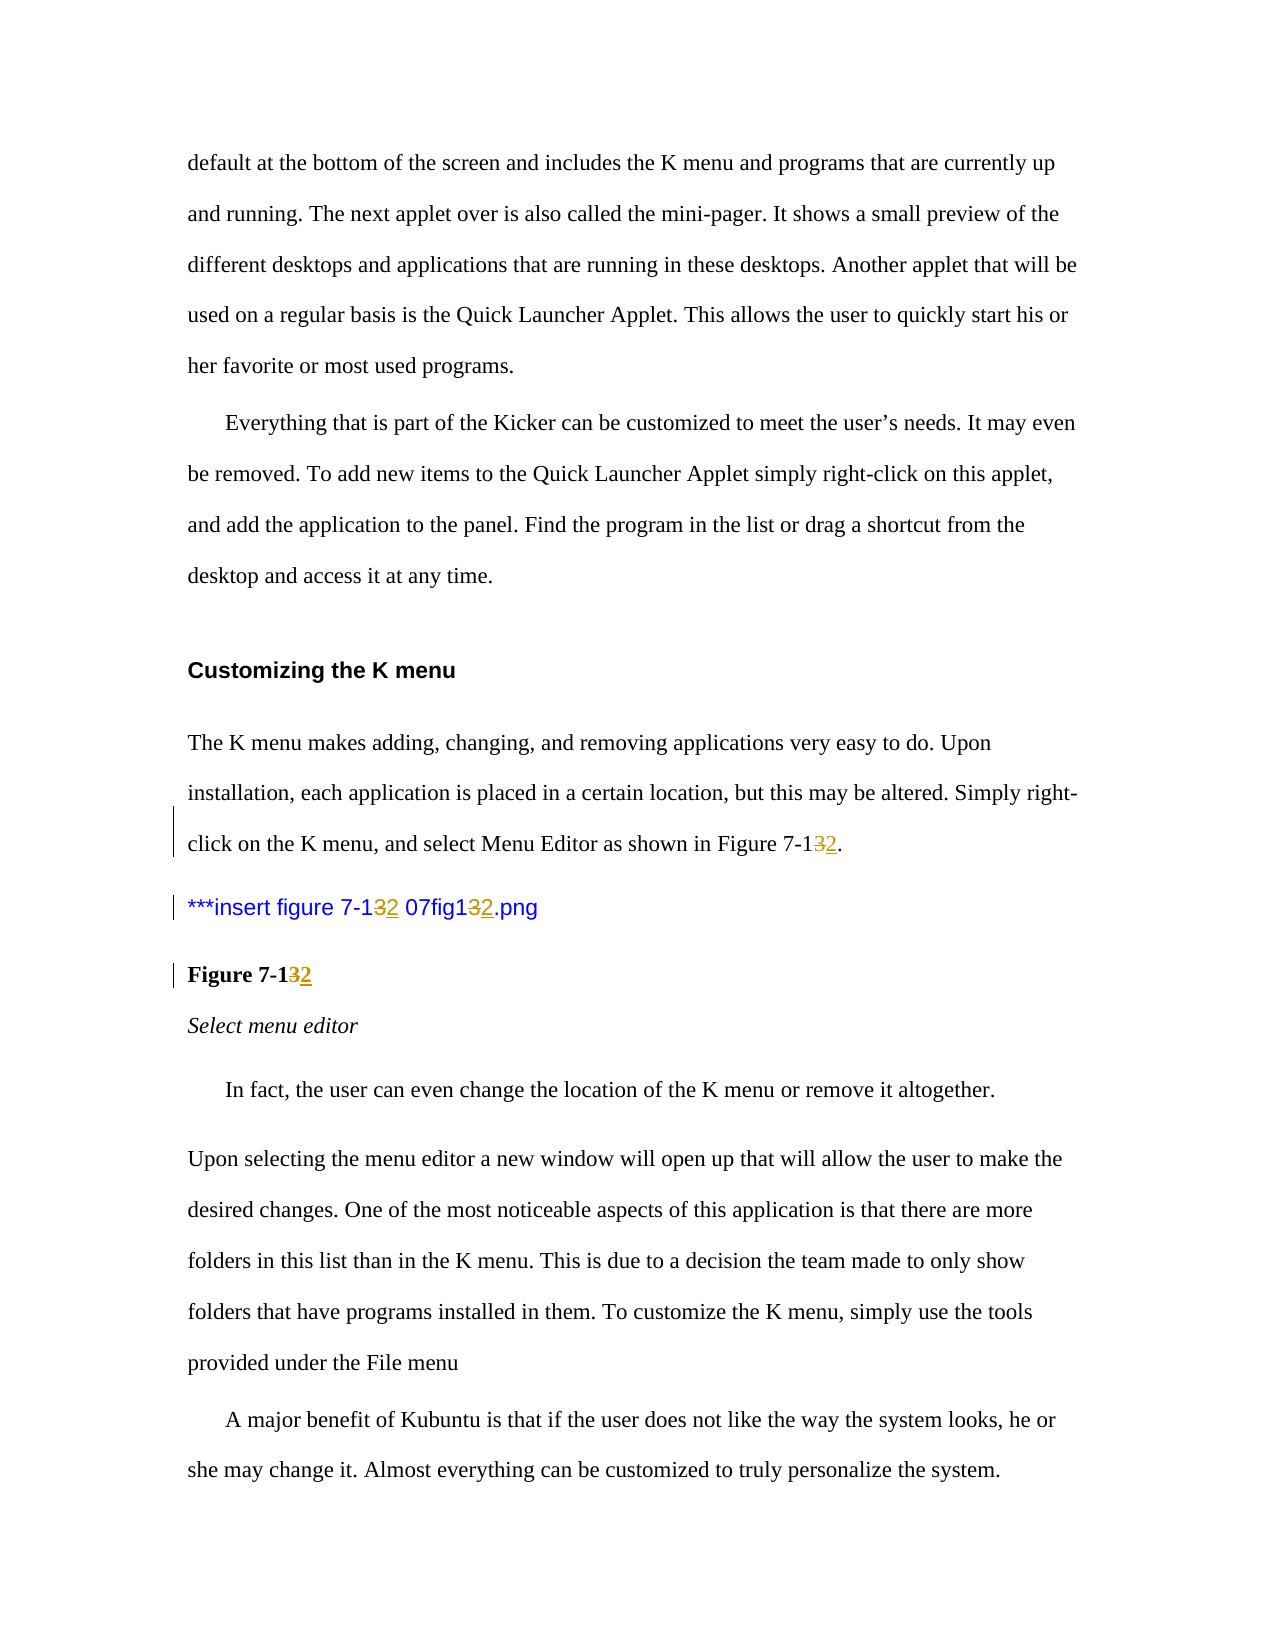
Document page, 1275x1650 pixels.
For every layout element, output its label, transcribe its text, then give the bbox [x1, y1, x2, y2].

text The K menu makes adding, changing, and removing applications very easy to do. Upon installation, each application is placed in a certain location, but this may be altered. Simply right-click on the K menu, and select Menu Editor as shown in Figure 7-12. [187, 729, 1087, 857]
text A major benefit of Kubuntu is that if the user does not like the way the system looks, he or she may change it. Almost everything can be customized to truly personalize the system. [187, 1407, 1087, 1483]
text ***insert figure 7-12 07fig12.png [187, 894, 1087, 920]
text Select menu editor [187, 1013, 1087, 1039]
text default at the bottom of the screen and includes the K menu and programs that are currently up and running. The next applet over is also called the mini-pager. It shows a small preview of the different desktops and applications that are running in these desktops. Another applet that will be used on a regular basis is the Quick Launcher Applet. This allows the user to quickly start his or her favorite or most used programs. [187, 150, 1087, 379]
text Everything that is part of the Kicker can be customized to meet the user’s needs. It may even be removed. To add new items to the Quick Launcher Applet simply right-click on this applet, and add the application to the panel. Find the program in the list or drag a shortcut from the desktop and access it at any time. [187, 410, 1087, 588]
text Customizing the K menu [187, 657, 1087, 683]
text Figure 7-12 [187, 962, 1087, 988]
text Upon selecting the menu editor a new window will open up that will allow the user to make the desired changes. One of the most noticeable aspects of this application is that there are more folders in this list than in the K menu. This is due to a decision the team made to only show folders that have programs installed in them. To customize the K menu, simply use the tools provided under the File menu [187, 1146, 1087, 1375]
text In fact, the user can even change the location of the K menu or remove it altogether. [187, 1077, 1087, 1102]
